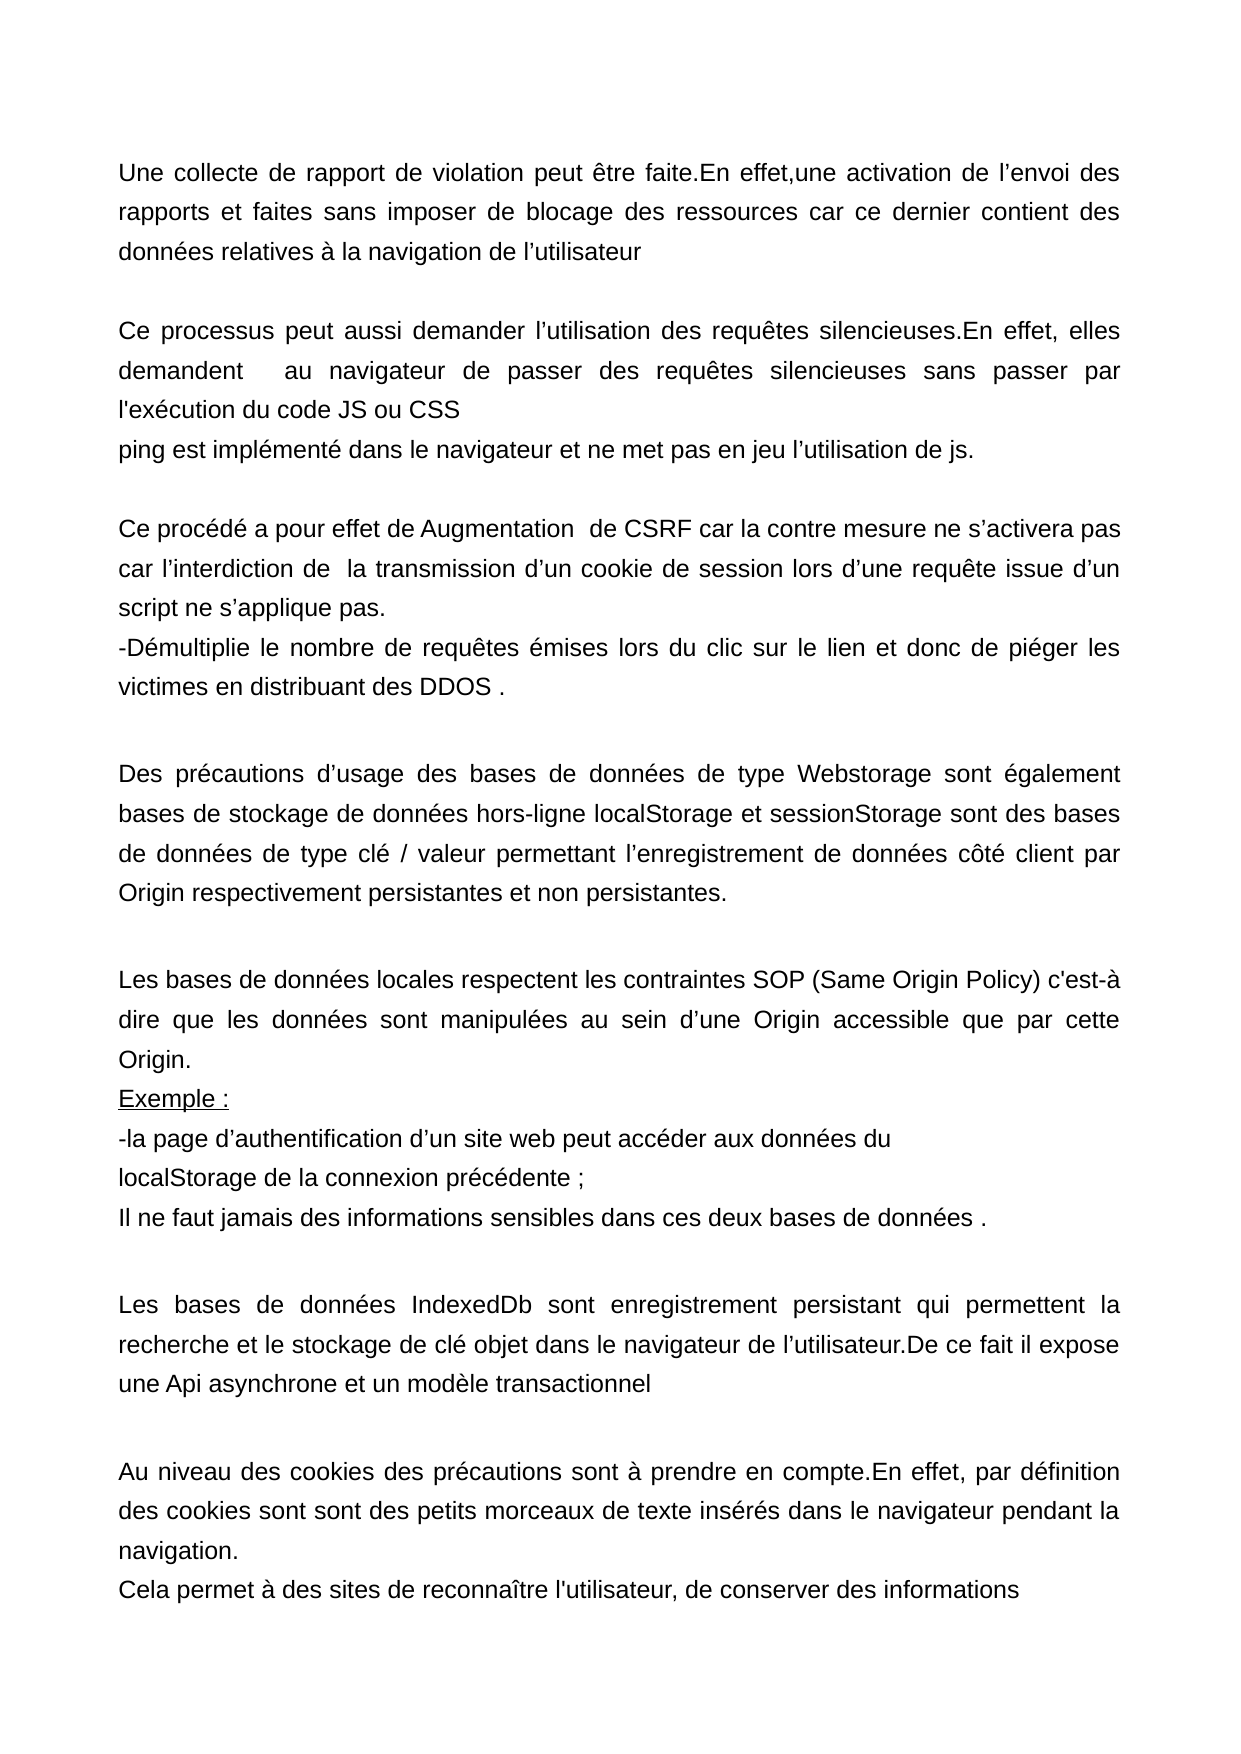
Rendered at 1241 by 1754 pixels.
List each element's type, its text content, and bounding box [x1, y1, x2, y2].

text Ce procédé a pour effet de Augmentation de CSRF car la contre mesure ne s’activera pas car l’interdiction de la transmission d’un cookie de session lors d’une requête issue d’un script ne s’applique pas. [118, 514, 1122, 622]
text Des précautions d’usage des bases de données de type Webstorage sont également bases de stockage de données hors-ligne localStorage et sessionStorage sont des bases de données de type clé / valeur permettant l’enregistrement de données côté client par Origin respectivement persistantes et non persistantes. [118, 759, 1122, 907]
text Une collecte de rapport de violation peut être faite.En effet,une activation de l’envoi des rapports et faites sans imposer de blocage des ressources car ce dernier contient des données relatives à la navigation de l’utilisateur [118, 158, 1122, 266]
text -la page d’authentiﬁcation d’un site web peut accéder aux données du [118, 1124, 1122, 1152]
text Ce processus peut aussi demander l’utilisation des requêtes silencieuses.En effet, elles demandent au navigateur de passer des requêtes silencieuses sans passer par l'exécution du code JS ou CSS [118, 316, 1122, 424]
text Au niveau des cookies des précautions sont à prendre en compte.En effet, par définition des cookies sont sont des petits morceaux de texte insérés dans le navigateur pendant la navigation. [118, 1456, 1122, 1564]
text Il ne faut jamais des informations sensibles dans ces deux bases de données . [118, 1203, 1122, 1232]
text Exemple : [118, 1084, 1122, 1113]
text -Démultiplie le nombre de requêtes émises lors du clic sur le lien et donc de piéger les victimes en distribuant des DDOS . [118, 633, 1122, 701]
text Les bases de données locales respectent les contraintes SOP (Same Origin Policy) c'est-à dire que les données sont manipulées au sein d’une Origin accessible que par cette Origin. [118, 965, 1122, 1073]
text ping est implémenté dans le navigateur et ne met pas en jeu l’utilisation de js. [118, 435, 1122, 463]
text Cela permet à des sites de reconnaître l'utilisateur, de conserver des informations [118, 1575, 1122, 1604]
text localStorage de la connexion précédente ; [118, 1163, 1122, 1192]
text Les bases de données IndexedDb sont enregistrement persistant qui permettent la recherche et le stockage de clé objet dans le navigateur de l’utilisateur.De ce fait il expose une Api asynchrone et un modèle transactionnel [118, 1290, 1122, 1398]
